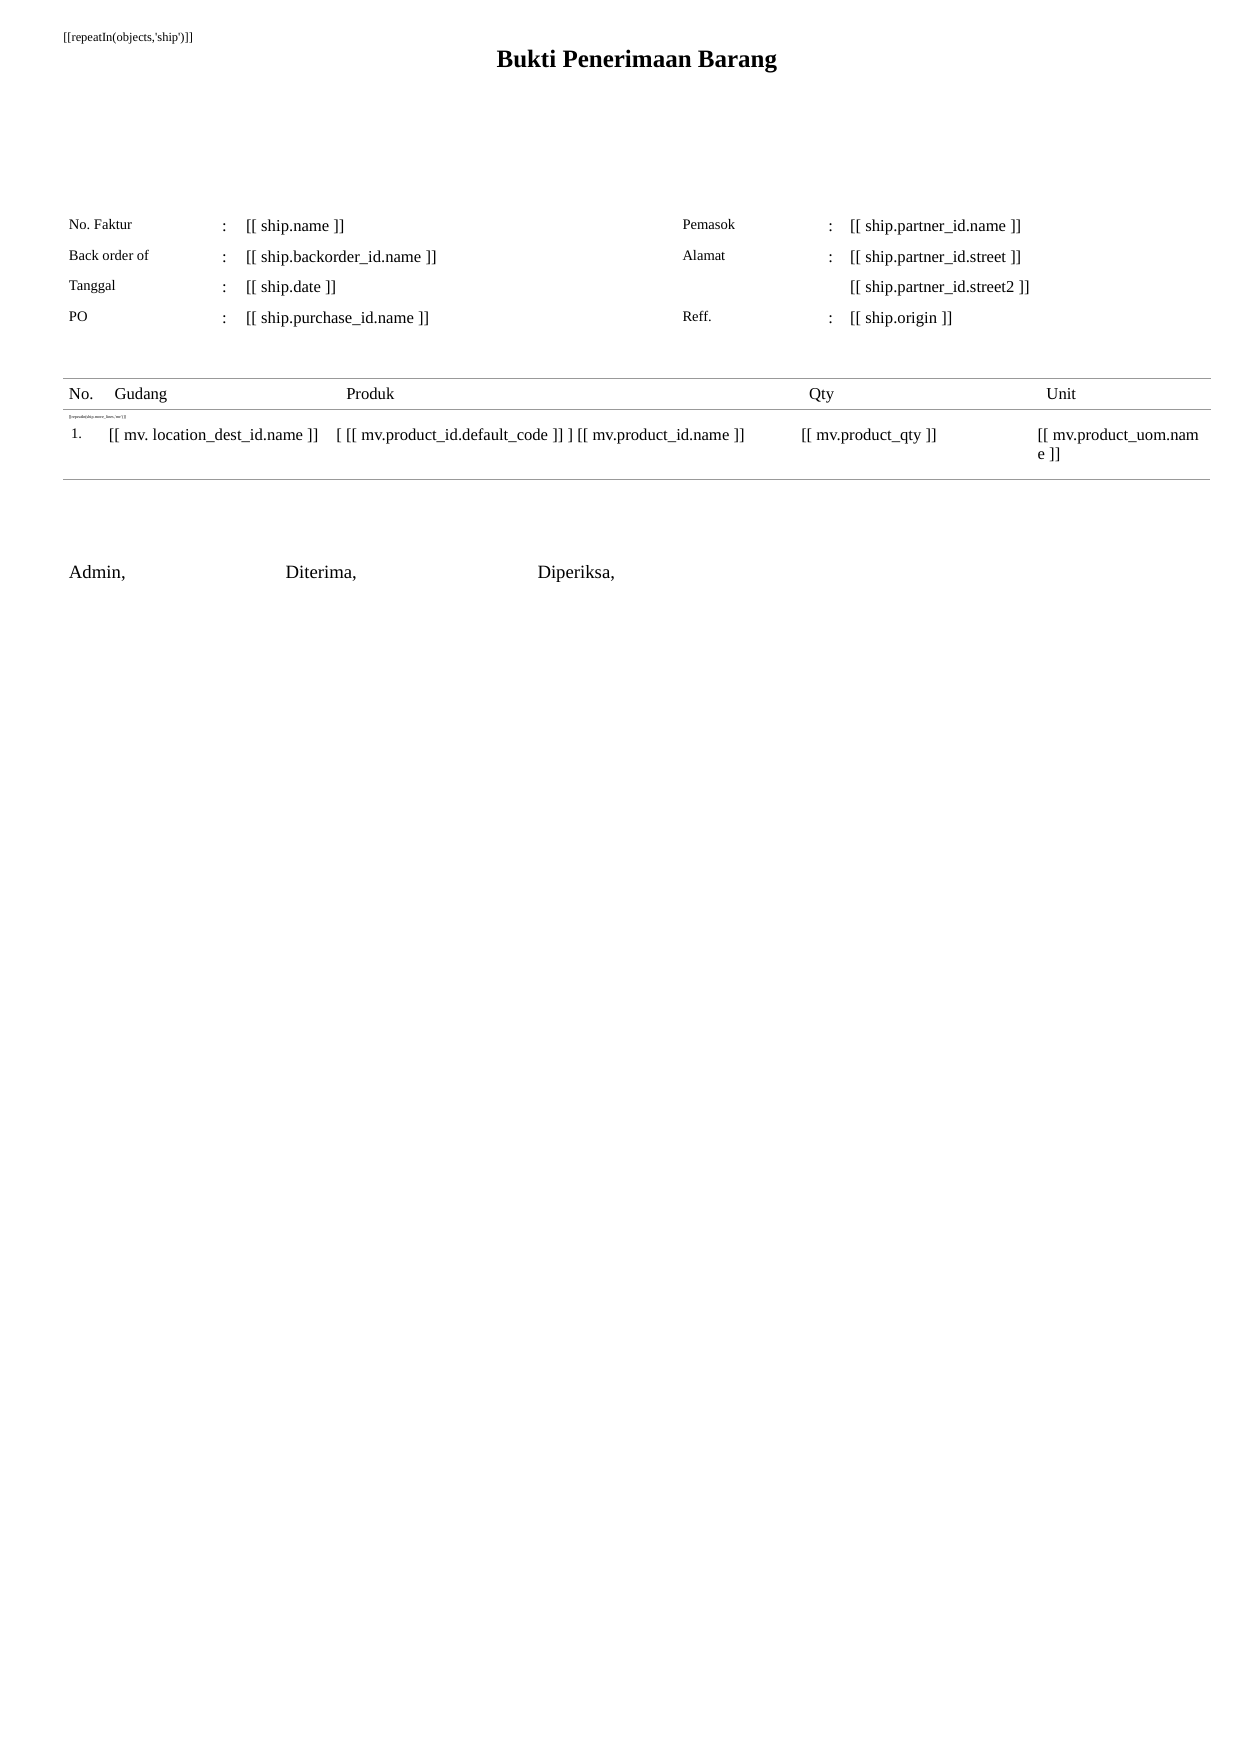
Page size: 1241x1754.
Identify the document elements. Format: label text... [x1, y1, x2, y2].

table_cell Reff. [677, 302, 822, 333]
table_header : [216, 210, 240, 241]
table_header [[ mv. location_dest_id.name ]] [103, 419, 331, 469]
table_header [[ mv.product_uom.name ]] [1032, 419, 1210, 469]
table_header Diperiksa, [532, 556, 1211, 589]
table_header No. Faktur [63, 210, 216, 241]
table_cell PO [63, 302, 216, 333]
table_header : [823, 210, 844, 241]
table_header [ [[ mv.product_id.default_code ]] ] [[ mv.product_id.name ]] [331, 419, 795, 469]
table_cell [[ ship.partner_id.street2 ]] [844, 271, 1210, 302]
text [[repeatIn(objects,'ship')]] [63, 30, 1210, 44]
table_cell Back order of [63, 241, 216, 271]
table_cell [63, 175, 1210, 210]
table_header No. [63, 379, 109, 408]
table_cell : [216, 302, 240, 333]
table_cell : [823, 241, 844, 271]
table_header Diterima, [280, 556, 532, 589]
table_header [[ ship.partner_id.name ]] [844, 210, 1210, 241]
table_cell Tanggal [63, 271, 216, 302]
table_header Unit [1040, 379, 1211, 408]
table_cell : [823, 302, 844, 333]
table_header [63, 73, 1210, 109]
table_header [63, 501, 1210, 534]
table_header Admin, [63, 556, 279, 589]
table_cell [[ ship.date ]] [240, 271, 677, 302]
table_header [[ ship.name ]] [240, 210, 677, 241]
text Bukti Penerimaan Barang [63, 44, 1210, 73]
table_header Qty [803, 379, 1040, 408]
table_cell [63, 142, 1210, 175]
table_header [63, 333, 1210, 378]
table_header [[repeatIn(ship.move_lines,'mv')]] [63, 410, 1210, 419]
table_cell [[ ship.purchase_id.name ]] [240, 302, 677, 333]
table_cell [[ ship.backorder_id.name ]] [240, 241, 677, 271]
table_cell [63, 109, 1210, 142]
table_header [63, 469, 1210, 479]
table_header [[ mv.product_qty ]] [795, 419, 1032, 469]
table_cell [[ ship.partner_id.street ]] [844, 241, 1210, 271]
table_cell [823, 271, 844, 302]
table_cell Alamat [677, 241, 822, 271]
table_cell [[ ship.origin ]] [844, 302, 1210, 333]
table_cell [677, 271, 822, 302]
table_cell : [216, 271, 240, 302]
table_header Pemasok [677, 210, 822, 241]
table_header Gudang [109, 379, 340, 408]
table_header Produk [340, 379, 803, 408]
table_header [63, 419, 103, 469]
table_cell : [216, 241, 240, 271]
